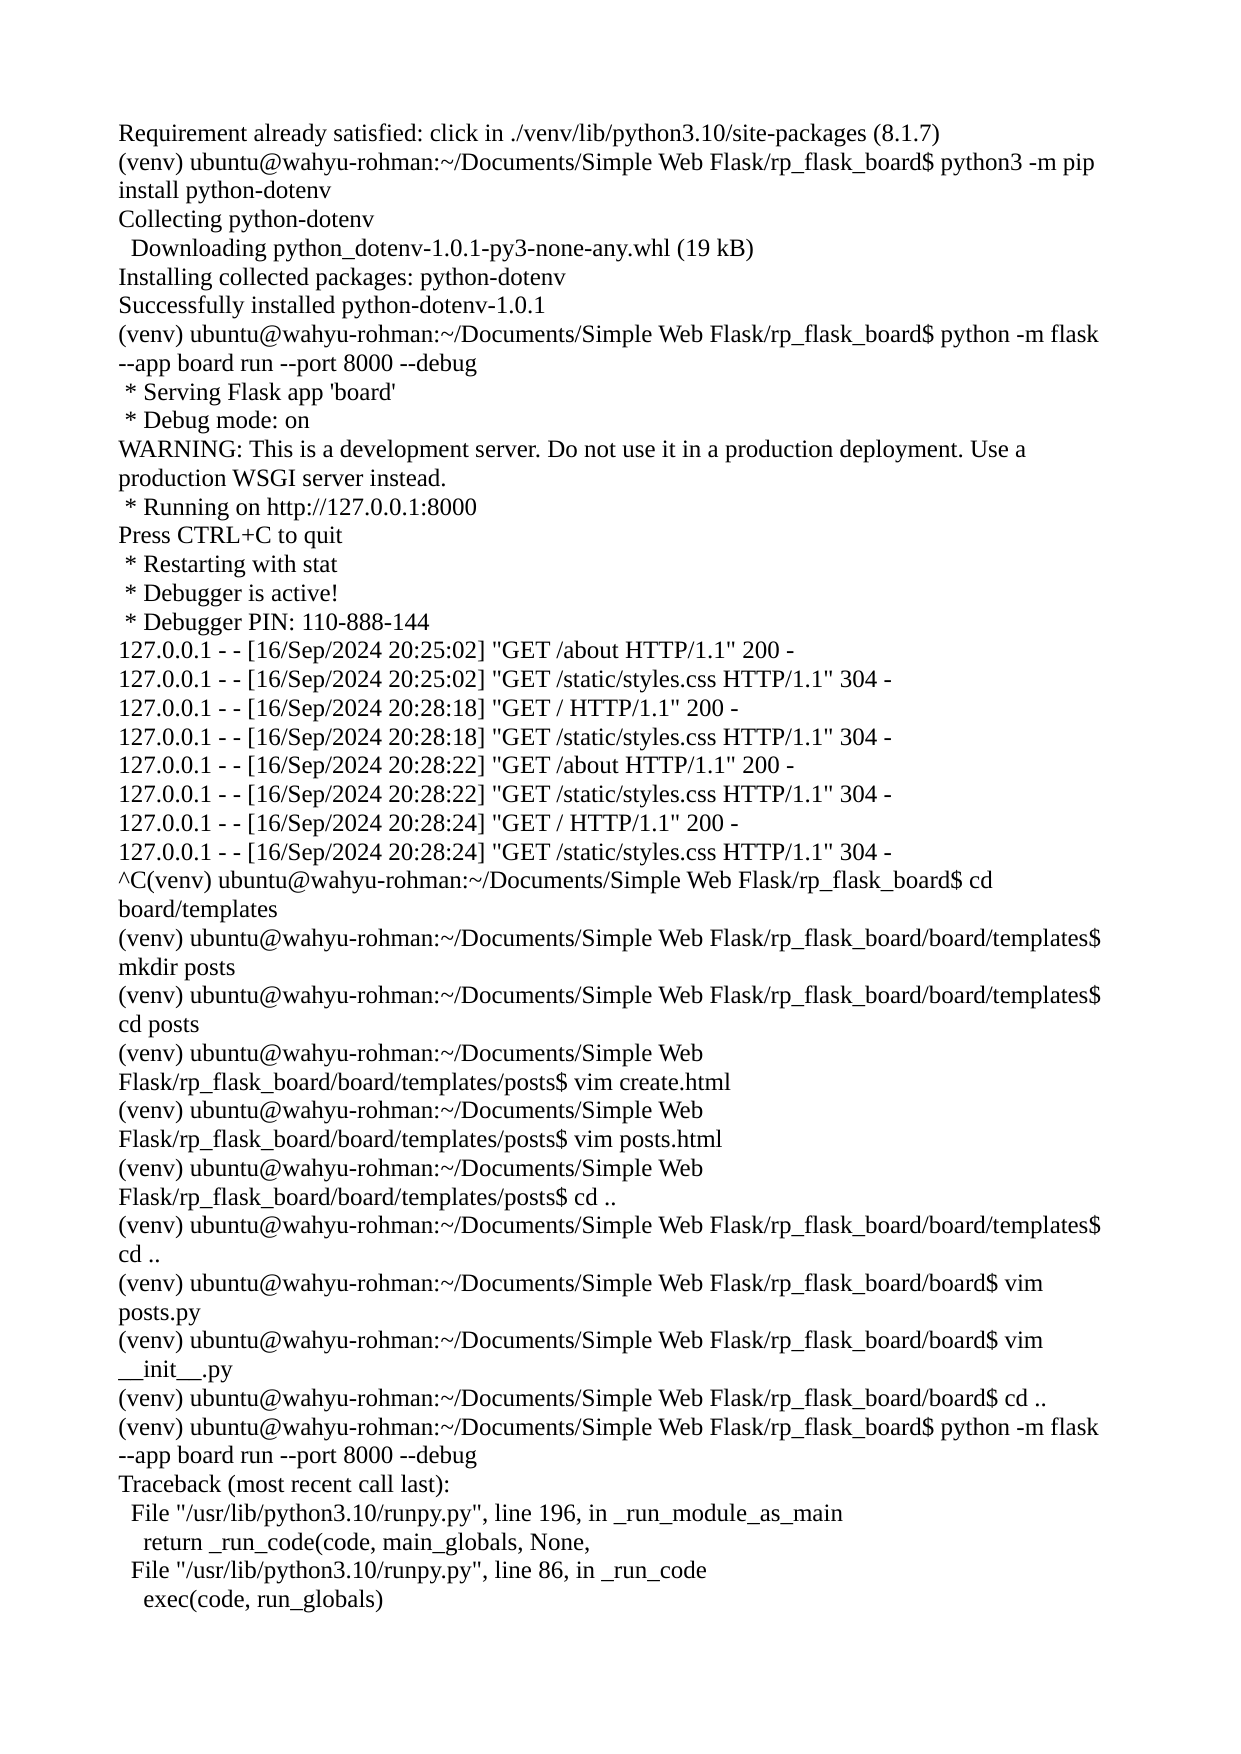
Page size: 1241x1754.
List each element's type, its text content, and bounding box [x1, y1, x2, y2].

text Downloading python_dotenv-1.0.1-py3-none-any.whl (19 kB) [118, 233, 1122, 262]
text (venv) ubuntu@wahyu-rohman:~/Documents/Simple Web Flask/rp_flask_board/board/templates$ cd posts [118, 981, 1122, 1038]
text (venv) ubuntu@wahyu-rohman:~/Documents/Simple Web Flask/rp_flask_board/board/templates/posts$ cd .. [118, 1153, 1122, 1211]
text 127.0.0.1 - - [16/Sep/2024 20:28:18] "GET /static/styles.css HTTP/1.1" 304 - [118, 722, 1122, 751]
text * Debugger PIN: 110-888-144 [118, 607, 1122, 636]
text 127.0.0.1 - - [16/Sep/2024 20:28:24] "GET /static/styles.css HTTP/1.1" 304 - [118, 837, 1122, 866]
text WARNING: This is a development server. Do not use it in a production deployment. Use a production WSGI server instead. [118, 434, 1122, 492]
text 127.0.0.1 - - [16/Sep/2024 20:28:22] "GET /static/styles.css HTTP/1.1" 304 - [118, 779, 1122, 808]
text (venv) ubuntu@wahyu-rohman:~/Documents/Simple Web Flask/rp_flask_board$ python -m flask --app board run --port 8000 --debug [118, 1412, 1122, 1469]
text (venv) ubuntu@wahyu-rohman:~/Documents/Simple Web Flask/rp_flask_board/board/templates$ mkdir posts [118, 923, 1122, 981]
text File "/usr/lib/python3.10/runpy.py", line 86, in _run_code [118, 1556, 1122, 1584]
text (venv) ubuntu@wahyu-rohman:~/Documents/Simple Web Flask/rp_flask_board/board/templates/posts$ vim posts.html [118, 1096, 1122, 1153]
text return _run_code(code, main_globals, None, [118, 1527, 1122, 1556]
text 127.0.0.1 - - [16/Sep/2024 20:25:02] "GET /about HTTP/1.1" 200 - [118, 636, 1122, 664]
text 127.0.0.1 - - [16/Sep/2024 20:25:02] "GET /static/styles.css HTTP/1.1" 304 - [118, 664, 1122, 693]
text (venv) ubuntu@wahyu-rohman:~/Documents/Simple Web Flask/rp_flask_board$ python3 -m pip install python-dotenv [118, 147, 1122, 204]
text * Serving Flask app 'board' [118, 377, 1122, 406]
text * Running on http://127.0.0.1:8000 [118, 492, 1122, 521]
text (venv) ubuntu@wahyu-rohman:~/Documents/Simple Web Flask/rp_flask_board/board$ vim __init__.py [118, 1326, 1122, 1383]
text ^C(venv) ubuntu@wahyu-rohman:~/Documents/Simple Web Flask/rp_flask_board$ cd board/templates [118, 866, 1122, 923]
text Press CTRL+C to quit [118, 521, 1122, 549]
text (venv) ubuntu@wahyu-rohman:~/Documents/Simple Web Flask/rp_flask_board/board$ vim posts.py [118, 1268, 1122, 1326]
text Requirement already satisfied: click in ./venv/lib/python3.10/site-packages (8.1.7) [118, 118, 1122, 147]
text (venv) ubuntu@wahyu-rohman:~/Documents/Simple Web Flask/rp_flask_board/board$ cd .. [118, 1383, 1122, 1412]
text 127.0.0.1 - - [16/Sep/2024 20:28:18] "GET / HTTP/1.1" 200 - [118, 693, 1122, 722]
text (venv) ubuntu@wahyu-rohman:~/Documents/Simple Web Flask/rp_flask_board/board/templates$ cd .. [118, 1211, 1122, 1268]
text Installing collected packages: python-dotenv [118, 262, 1122, 291]
text * Restarting with stat [118, 549, 1122, 578]
text Successfully installed python-dotenv-1.0.1 [118, 291, 1122, 319]
text (venv) ubuntu@wahyu-rohman:~/Documents/Simple Web Flask/rp_flask_board/board/templates/posts$ vim create.html [118, 1038, 1122, 1096]
text 127.0.0.1 - - [16/Sep/2024 20:28:24] "GET / HTTP/1.1" 200 - [118, 808, 1122, 837]
text * Debugger is active! [118, 578, 1122, 607]
text 127.0.0.1 - - [16/Sep/2024 20:28:22] "GET /about HTTP/1.1" 200 - [118, 751, 1122, 779]
text (venv) ubuntu@wahyu-rohman:~/Documents/Simple Web Flask/rp_flask_board$ python -m flask --app board run --port 8000 --debug [118, 319, 1122, 377]
text * Debug mode: on [118, 406, 1122, 434]
text Traceback (most recent call last): [118, 1469, 1122, 1498]
text File "/usr/lib/python3.10/runpy.py", line 196, in _run_module_as_main [118, 1498, 1122, 1527]
text exec(code, run_globals) [118, 1584, 1122, 1613]
text Collecting python-dotenv [118, 204, 1122, 233]
